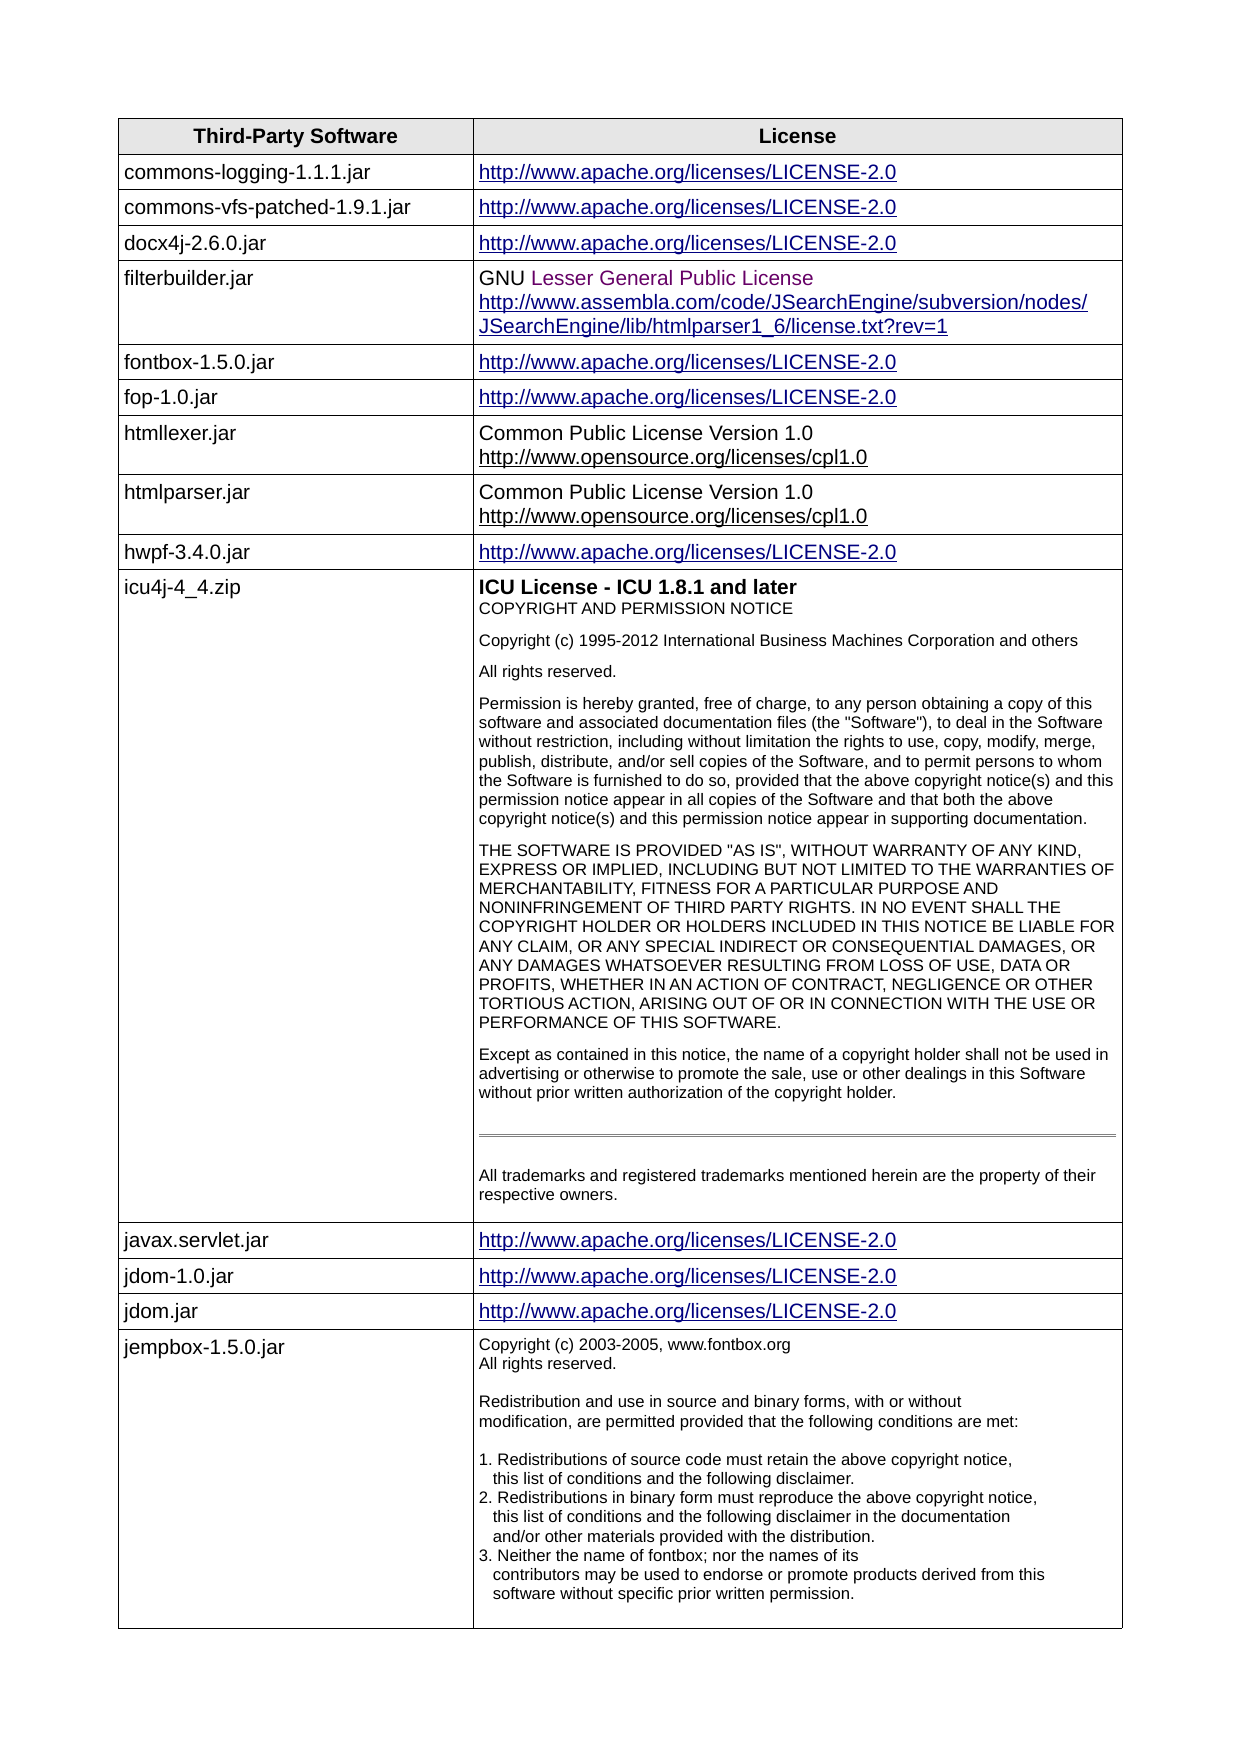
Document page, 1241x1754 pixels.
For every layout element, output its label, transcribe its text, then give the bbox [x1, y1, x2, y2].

table_cell ICU License - ICU 1.8.1 and later COPYRIGHT AND PERMISSION NOTICE Copyright (c) 1995-2012 International Business Machines Corporation and others All rights reserved. Permission is hereby granted, free of charge, to any person obtaining a copy of this software and associated documentation files (the "Software"), to deal in the Software without restriction, including without limitation the rights to use, copy, modify, merge, publish, distribute, and/or sell copies of the Software, and to permit persons to whom the Software is furnished to do so, provided that the above copyright notice(s) and this permission notice appear in all copies of the Software and that both the above copyright notice(s) and this permission notice appear in supporting documentation. THE SOFTWARE IS PROVIDED "AS IS", WITHOUT WARRANTY OF ANY KIND, EXPRESS OR IMPLIED, INCLUDING BUT NOT LIMITED TO THE WARRANTIES OF MERCHANTABILITY, FITNESS FOR A PARTICULAR PURPOSE AND NONINFRINGEMENT OF THIRD PARTY RIGHTS. IN NO EVENT SHALL THE COPYRIGHT HOLDER OR HOLDERS INCLUDED IN THIS NOTICE BE LIABLE FOR ANY CLAIM, OR ANY SPECIAL INDIRECT OR CONSEQUENTIAL DAMAGES, OR ANY DAMAGES WHATSOEVER RESULTING FROM LOSS OF USE, DATA OR PROFITS, WHETHER IN AN ACTION OF CONTRACT, NEGLIGENCE OR OTHER TORTIOUS ACTION, ARISING OUT OF OR IN CONNECTION WITH THE USE OR PERFORMANCE OF THIS SOFTWARE. Except as contained in this notice, the name of a copyright holder shall not be used in advertising or otherwise to promote the sale, use or other dealings in this Software without prior written authorization of the copyright holder. All trademarks and registered trademarks mentioned herein are the property of their respective owners. [474, 570, 1122, 1222]
table_header Third-Party Software [119, 119, 473, 154]
table_cell http://www.apache.org/licenses/LICENSE-2.0 [474, 1294, 1122, 1329]
table_cell commons-vfs-patched-1.9.1.jar [119, 190, 473, 225]
table_cell filterbuilder.jar [119, 261, 473, 344]
table_cell fop-1.0.jar [119, 380, 473, 415]
table_cell http://www.apache.org/licenses/LICENSE-2.0 [474, 380, 1122, 415]
table_cell jempbox-1.5.0.jar [119, 1330, 473, 1628]
table_cell jdom.jar [119, 1294, 473, 1329]
table_cell commons-logging-1.1.1.jar [119, 155, 473, 189]
table_cell http://www.apache.org/licenses/LICENSE-2.0 [474, 1259, 1122, 1293]
table_cell http://www.apache.org/licenses/LICENSE-2.0 [474, 190, 1122, 225]
table_cell http://www.apache.org/licenses/LICENSE-2.0 [474, 155, 1122, 189]
table_cell docx4j-2.6.0.jar [119, 226, 473, 260]
table_cell fontbox-1.5.0.jar [119, 345, 473, 379]
table_cell http://www.apache.org/licenses/LICENSE-2.0 [474, 535, 1122, 569]
table_cell Copyright (c) 2003-2005, www.fontbox.org All rights reserved. Redistribution and use in source and binary forms, with or without modification, are permitted provided that the following conditions are met: 1. Redistributions of source code must retain the above copyright notice, this list of conditions and the following disclaimer. 2. Redistributions in binary form must reproduce the above copyright notice, this list of conditions and the following disclaimer in the documentation and/or other materials provided with the distribution. 3. Neither the name of fontbox; nor the names of its contributors may be used to endorse or promote products derived from this software without specific prior written permission. [474, 1330, 1122, 1628]
table_cell icu4j-4_4.zip [119, 570, 473, 1222]
table_cell htmlparser.jar [119, 475, 473, 534]
table_cell http://www.apache.org/licenses/LICENSE-2.0 [474, 345, 1122, 379]
table_cell htmllexer.jar [119, 416, 473, 474]
table_cell http://www.apache.org/licenses/LICENSE-2.0 [474, 226, 1122, 260]
table_cell Common Public License Version 1.0 http://www.opensource.org/licenses/cpl1.0 [474, 475, 1122, 534]
table_cell jdom-1.0.jar [119, 1259, 473, 1293]
table_cell GNU Lesser General Public License http://www.assembla.com/code/JSearchEngine/subversion/nodes/JSearchEngine/lib/htmlparser1_6/license.txt?rev=1 [474, 261, 1122, 344]
table_cell hwpf-3.4.0.jar [119, 535, 473, 569]
table_header License [474, 119, 1122, 154]
table_cell javax.servlet.jar [119, 1223, 473, 1258]
table_cell Common Public License Version 1.0 http://www.opensource.org/licenses/cpl1.0 [474, 416, 1122, 474]
table_cell http://www.apache.org/licenses/LICENSE-2.0 [474, 1223, 1122, 1258]
